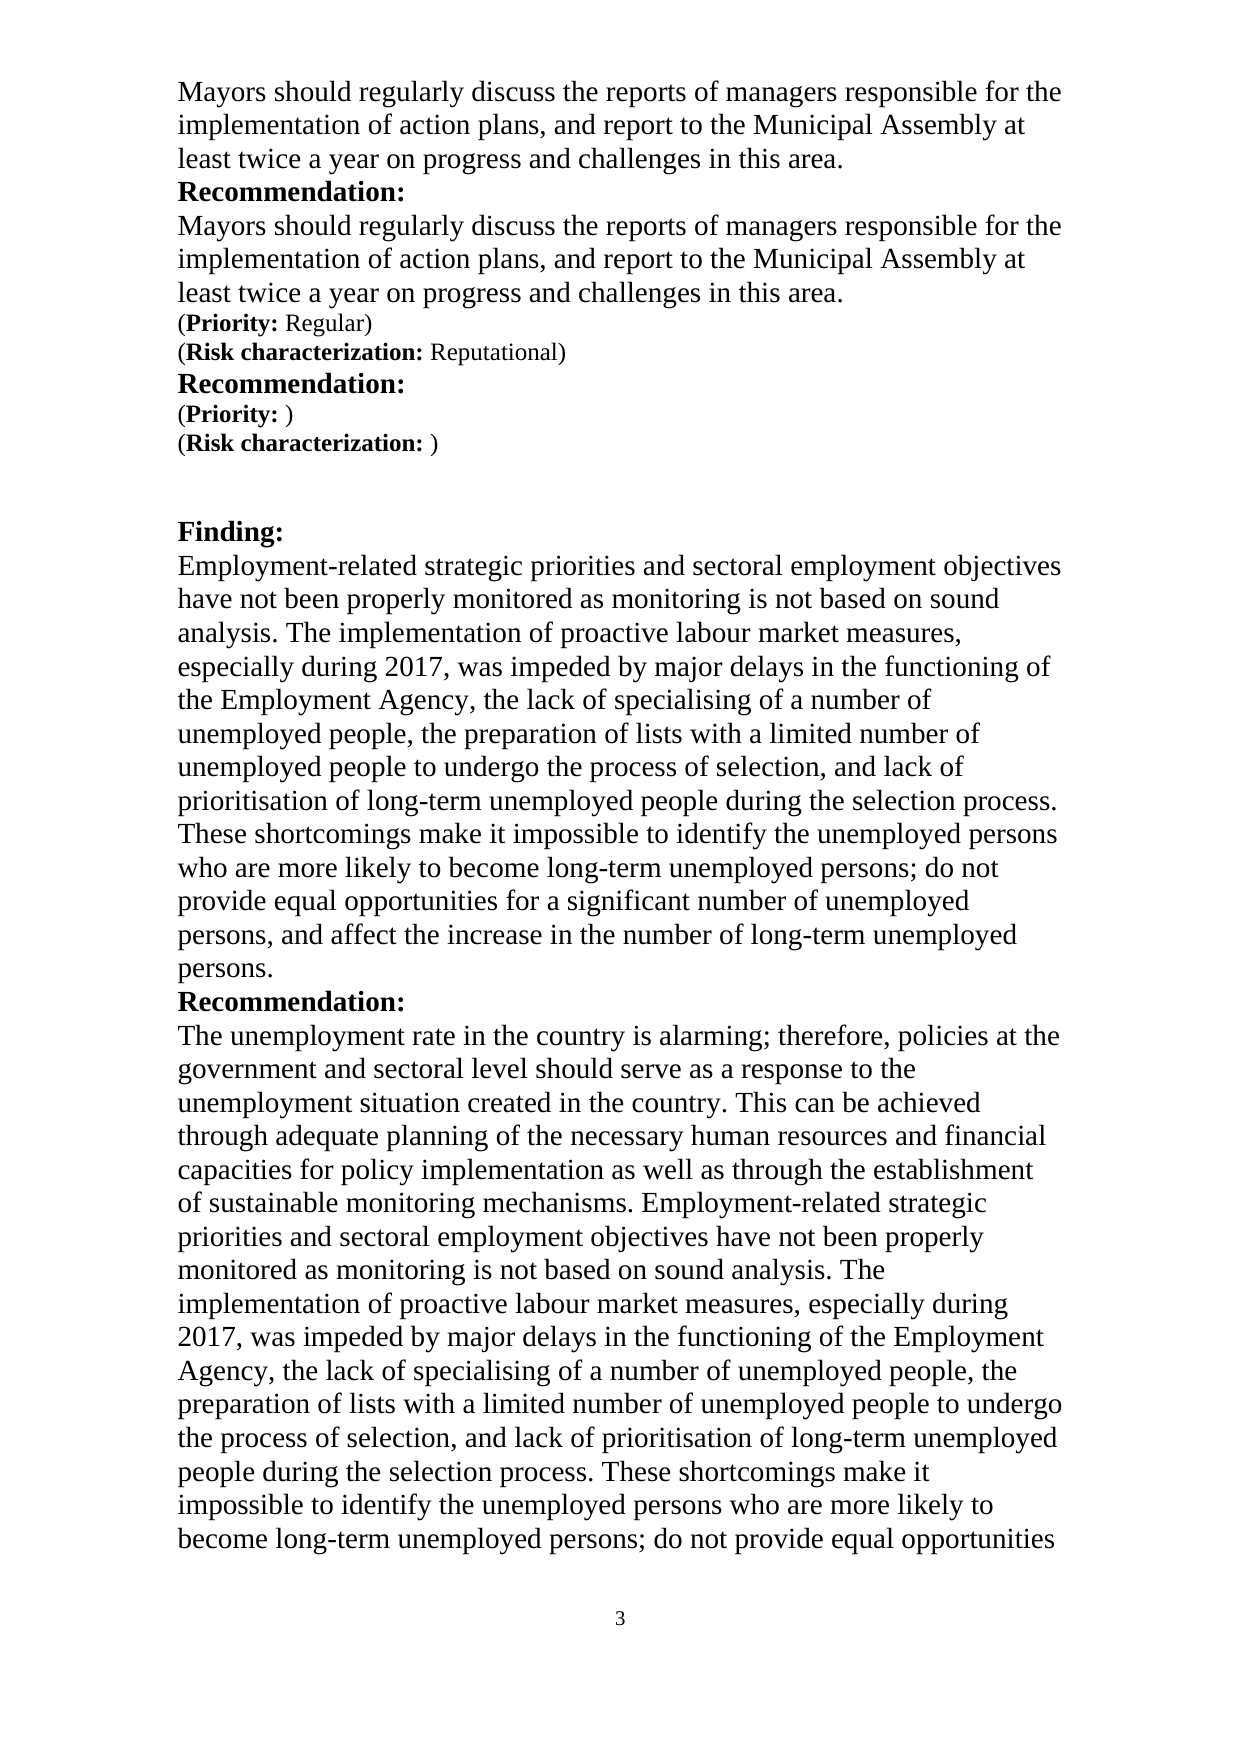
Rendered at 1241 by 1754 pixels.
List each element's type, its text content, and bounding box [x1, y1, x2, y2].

text The unemployment rate in the country is alarming; therefore, policies at the government and sectoral level should serve as a response to the unemployment situation created in the country. This can be achieved through adequate planning of the necessary human resources and financial capacities for policy implementation as well as through the establishment of sustainable monitoring mechanisms. Employment-related strategic priorities and sectoral employment objectives have not been properly monitored as monitoring is not based on sound analysis. The implementation of proactive labour market measures, especially during 2017, was impeded by major delays in the functioning of the Employment Agency, the lack of specialising of a number of unemployed people, the preparation of lists with a limited number of unemployed people to undergo the process of selection, and lack of prioritisation of long-term unemployed people during the selection process. These shortcomings make it impossible to identify the unemployed persons who are more likely to become long-term unemployed persons; do not provide equal opportunities [177, 1018, 1063, 1554]
text Recommendation: [177, 174, 1063, 208]
text (Risk characterization: Reputational) [177, 337, 1063, 366]
text (Priority: ) [177, 399, 1063, 428]
text (Priority: Regular) [177, 308, 1063, 337]
text (Risk characterization: ) [177, 428, 1063, 457]
text Recommendation: [177, 366, 1063, 399]
text Recommendation: [177, 984, 1063, 1018]
text Mayors should regularly discuss the reports of managers responsible for the implementation of action plans, and report to the Municipal Assembly at least twice a year on progress and challenges in this area. [177, 208, 1063, 308]
text Finding: [177, 514, 1063, 548]
text Employment-related strategic priorities and sectoral employment objectives have not been properly monitored as monitoring is not based on sound analysis. The implementation of proactive labour market measures, especially during 2017, was impeded by major delays in the functioning of the Employment Agency, the lack of specialising of a number of unemployed people, the preparation of lists with a limited number of unemployed people to undergo the process of selection, and lack of prioritisation of long-term unemployed people during the selection process. These shortcomings make it impossible to identify the unemployed persons who are more likely to become long-term unemployed persons; do not provide equal opportunities for a significant number of unemployed persons, and affect the increase in the number of long-term unemployed persons. [177, 548, 1063, 984]
text Mayors should regularly discuss the reports of managers responsible for the implementation of action plans, and report to the Municipal Assembly at least twice a year on progress and challenges in this area. [177, 74, 1063, 174]
